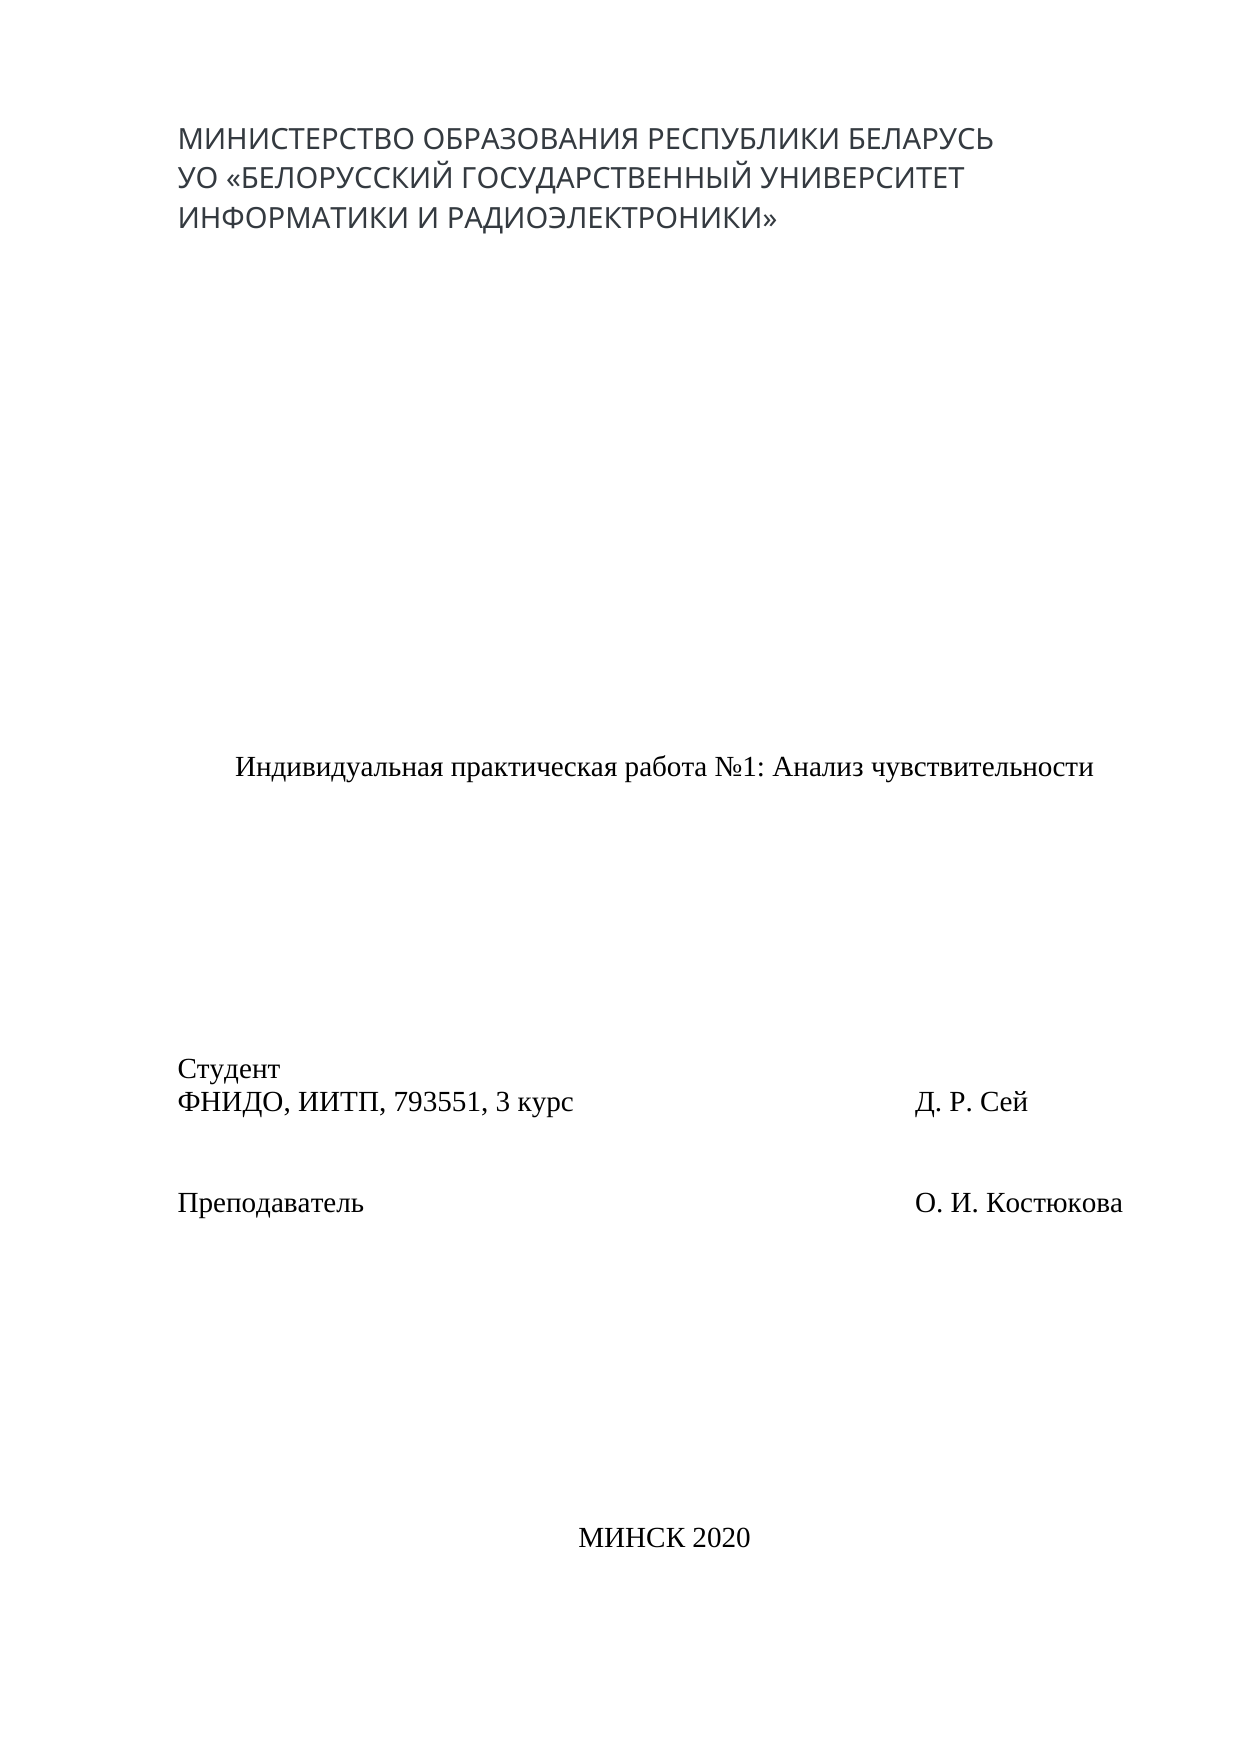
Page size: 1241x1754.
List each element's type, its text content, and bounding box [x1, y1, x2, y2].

text УО «БЕЛОРУССКИЙ ГОСУДАРСТВЕННЫЙ УНИВЕРСИТЕТ ИНФОРМАТИКИ И РАДИОЭЛЕКТРОНИКИ» [177, 158, 1152, 237]
text МИНСК 2020 [177, 1520, 1152, 1554]
text Студент [177, 1051, 1152, 1084]
text МИНИСТЕРСТВО ОБРАЗОВАНИЯ РЕСПУБЛИКИ БЕЛАРУСЬ [177, 118, 1152, 158]
text Индивидуальная практическая работа №1: Анализ чувствительности [177, 749, 1152, 782]
text Преподаватель О. И. Костюкова [177, 1185, 1152, 1218]
text ФНИДО, ИИТП, 793551, 3 курс Д. Р. Сей [177, 1084, 1152, 1118]
